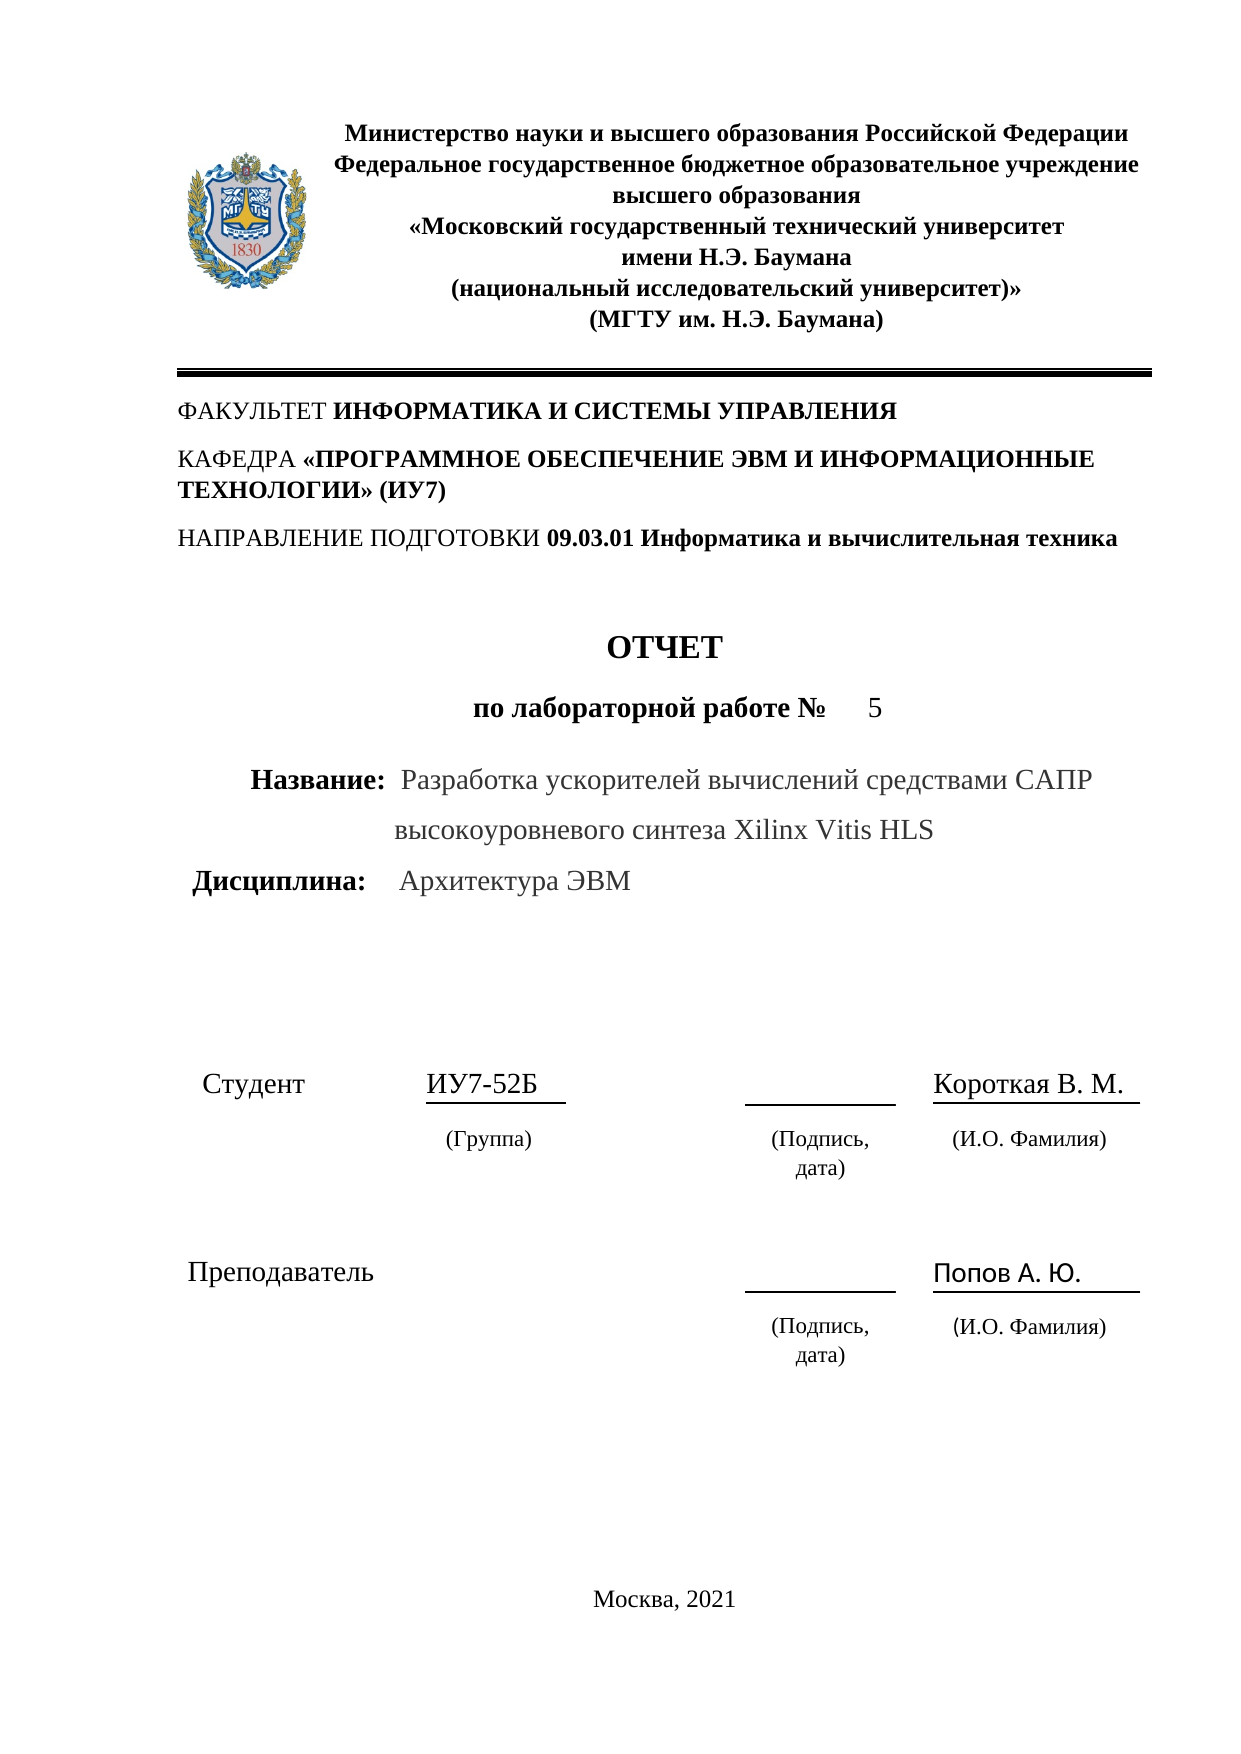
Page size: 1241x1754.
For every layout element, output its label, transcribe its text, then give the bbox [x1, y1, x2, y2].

table_cell [176, 1199, 190, 1254]
text НАПРАВЛЕНИЕ ПОДГОТОВКИ 09.03.01 Информатика и вычислительная техника [177, 523, 1152, 552]
table_header [577, 1067, 734, 1125]
table_header Короткая В. М. [907, 1067, 1152, 1125]
table_cell [734, 1199, 907, 1254]
text Дисциплина: Архитектура ЭВМ [192, 863, 1152, 896]
table_cell Преподаватель [176, 1254, 400, 1312]
table_cell [577, 1312, 734, 1386]
table_cell Попов А. Ю. [907, 1254, 1152, 1312]
table_cell [400, 1312, 577, 1386]
table_cell [907, 1199, 1152, 1254]
table_cell [409, 1199, 577, 1254]
table_cell [190, 1125, 400, 1199]
text КАФЕДРА «программное обеспечение эвм и информационные технологии» (иу7) [177, 444, 1152, 504]
table_cell [577, 1254, 734, 1312]
table_cell (Подпись, дата) [734, 1312, 907, 1386]
table_cell [734, 1254, 907, 1312]
table_header Министерство науки и высшего образования Российской Федерации Федеральное государственное бюджетное образовательное учреждение высшего образования «Московский государственный технический университет имени Н.Э. Баумана (национальный исследовательский университет)» (МГТУ им. Н.Э. Баумана) [321, 118, 1152, 335]
text Москва, 2021 [177, 1584, 1152, 1613]
table_cell [400, 1254, 577, 1312]
table_cell [577, 1125, 734, 1199]
picture [203, 152, 307, 289]
subtitle Отчет [177, 627, 1152, 665]
table_cell (Подпись, дата) [734, 1125, 907, 1199]
table_cell (И.О. Фамилия) [907, 1125, 1152, 1199]
table_cell (И.О. Фамилия) [907, 1312, 1152, 1386]
table_cell [190, 1199, 409, 1254]
subtitle Название: Разработка ускорителей вычислений средствами САПР высокоуровневого синтеза Xilinx Vitis HLS [177, 762, 1152, 846]
table_header 5 [838, 690, 912, 724]
text ФАКУЛЬТЕТ Информатика и системы управления [177, 396, 1152, 425]
table_cell [190, 1312, 400, 1386]
table_cell (Группа) [400, 1125, 577, 1199]
table_header [734, 1067, 907, 1125]
table_cell [176, 1312, 190, 1386]
table_header [177, 118, 321, 335]
table_cell [577, 1199, 734, 1254]
table_header ИУ7-52Б [400, 1067, 577, 1125]
table_cell [176, 1125, 190, 1199]
table_header Студент [176, 1067, 400, 1125]
